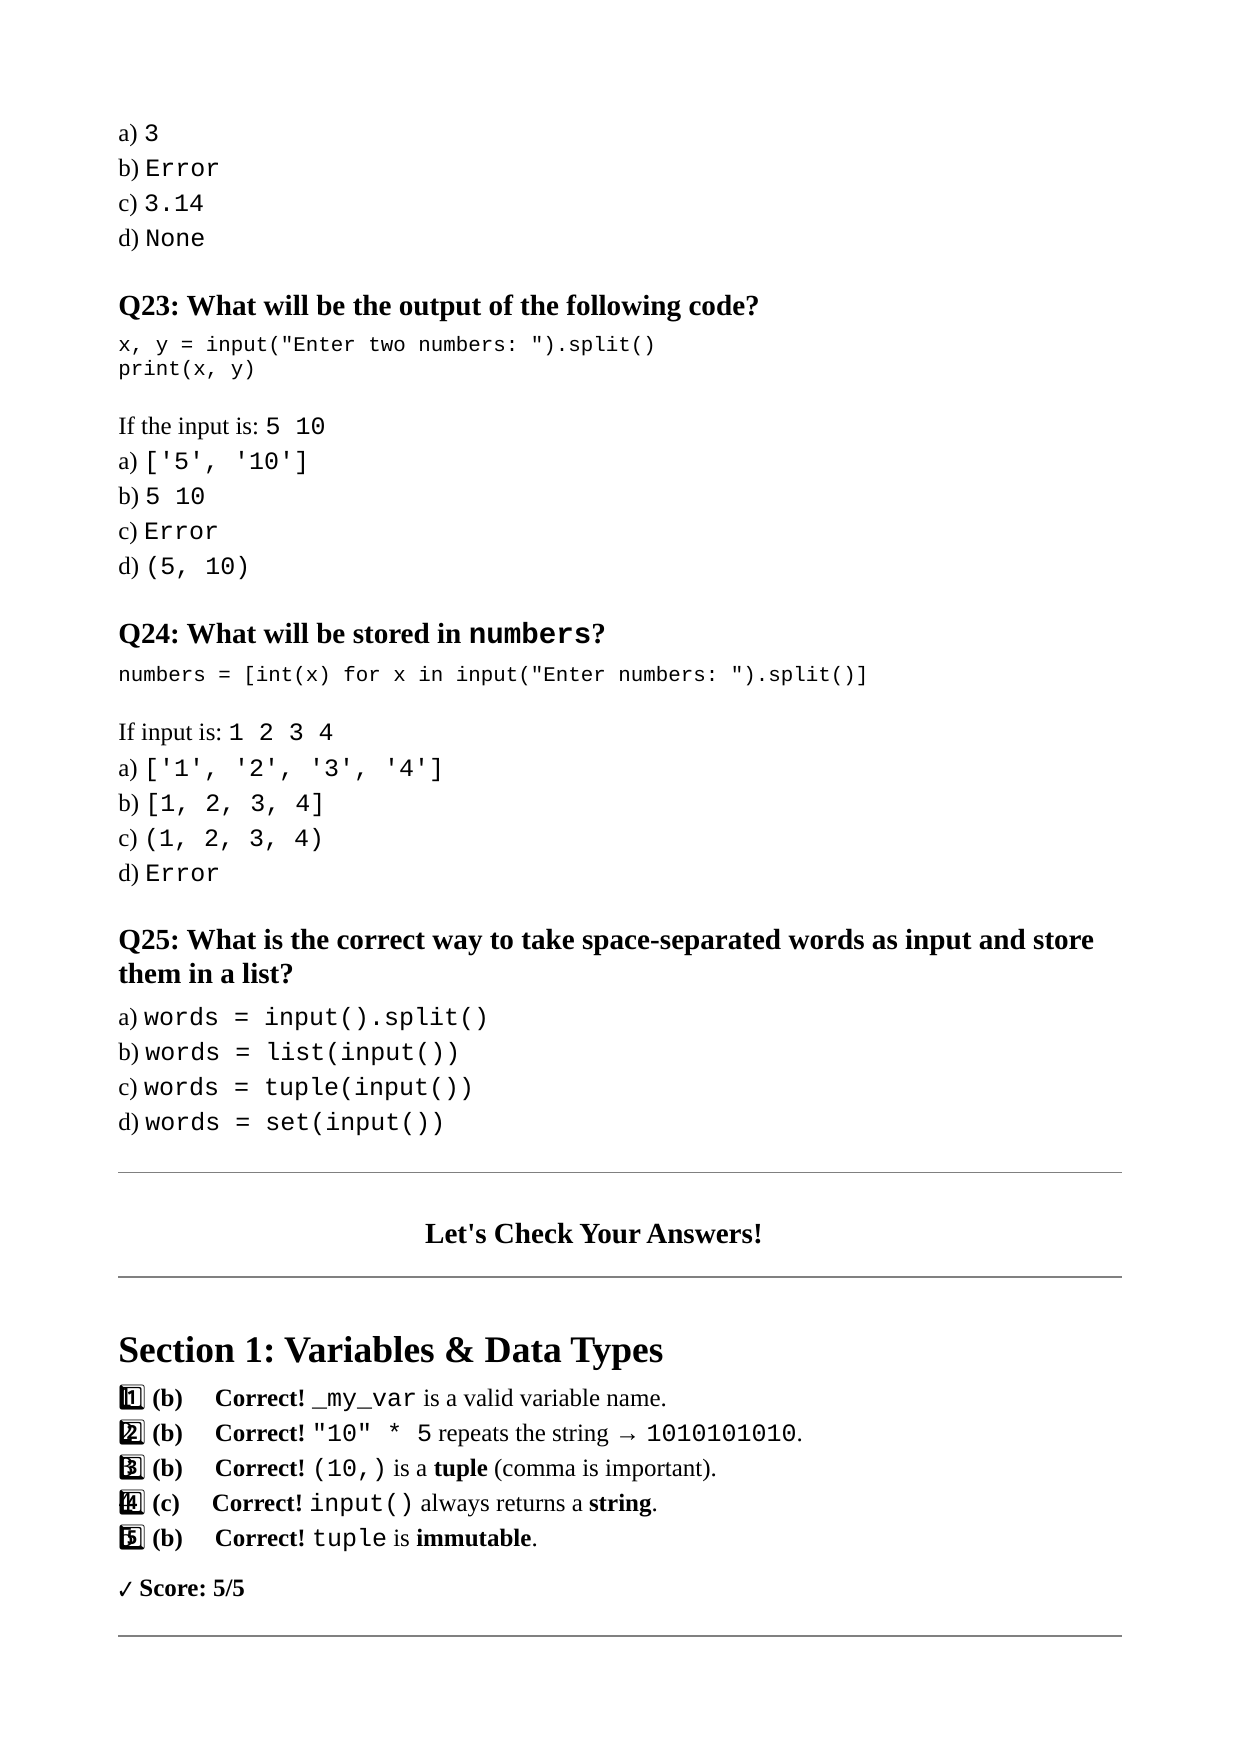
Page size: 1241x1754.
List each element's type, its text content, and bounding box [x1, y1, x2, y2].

text a) words = input().split() b) words = list(input()) c) words = tuple(input()) d) words = set(input()) [118, 1002, 1122, 1138]
subtitle Q25: What is the correct way to take space-separated words as input and store them in a list? [118, 922, 1122, 989]
text If input is: 1 2 3 4 a) ['1', '2', '3', '4'] b) [1, 2, 3, 4] c) (1, 2, 3, 4) d) Error [118, 717, 1122, 889]
subtitle Let's Check Your Answers! ✅❌ [118, 1216, 1122, 1250]
text x, y = input("Enter two numbers: ").split() [118, 334, 1122, 358]
text a) 3 b) Error c) 3.14 d) None [118, 118, 1122, 254]
subtitle Q24: What will be stored in numbers? [118, 616, 1122, 652]
text print(x, y) [118, 358, 1122, 381]
text If the input is: 5 10 a) ['5', '10'] b) 5 10 c) Error d) (5, 10) [118, 411, 1122, 582]
subtitle Q23: What will be the output of the following code? [118, 288, 1122, 322]
text ✔ Score: 5/5 🎯 [118, 1573, 1122, 1602]
text numbers = [int(x) for x in input("Enter numbers: ").split()] [118, 664, 1122, 688]
text 1️⃣ (b) ✅ Correct! _my_var is a valid variable name. 2️⃣ (b) ✅ Correct! "10" * 5 repeats the string → 1010101010. 3️⃣ (b) ✅ Correct! (10,) is a tuple (comma is important). 4️⃣ (c) ✅ Correct! input() always returns a string. 5️⃣ (b) ✅ Correct! tuple is immutable. [118, 1383, 1122, 1554]
subtitle Section 1: Variables & Data Types [118, 1327, 1122, 1371]
